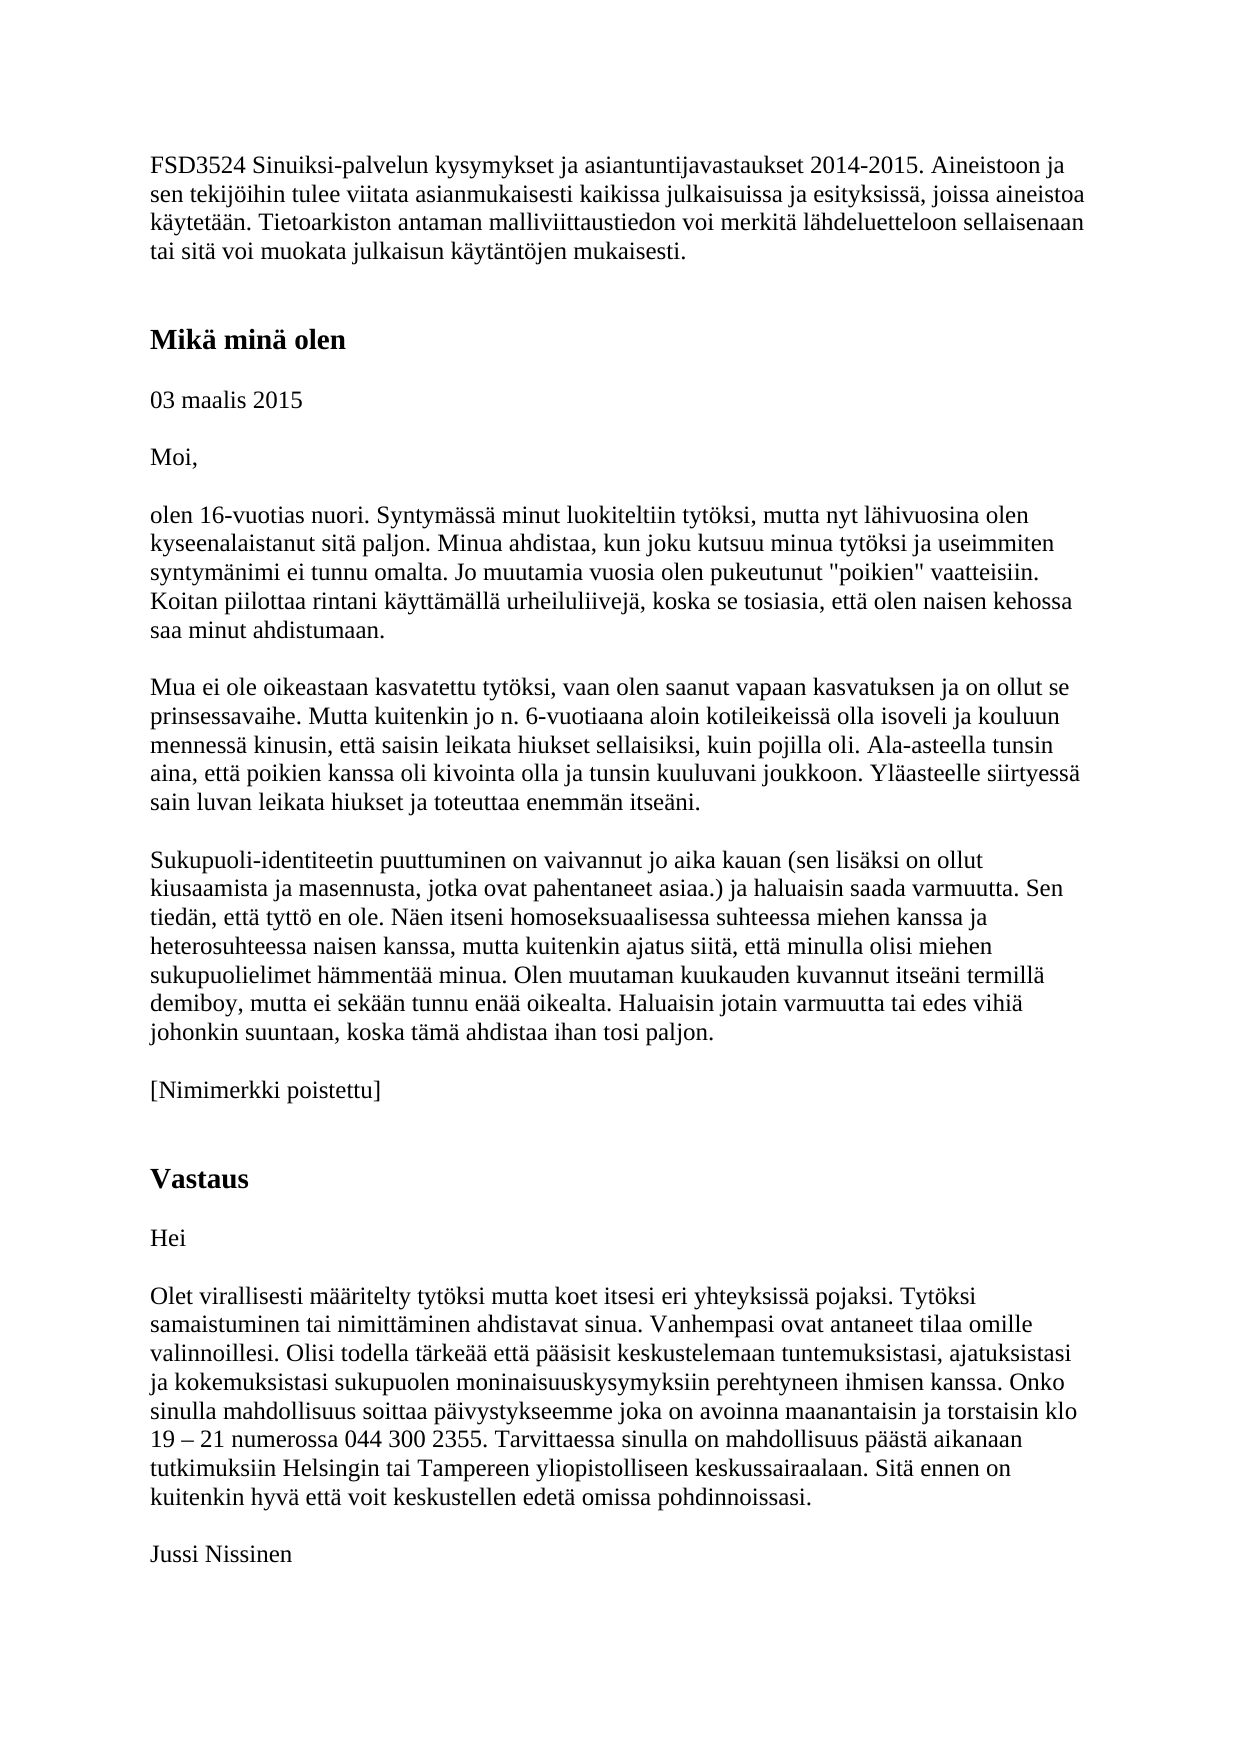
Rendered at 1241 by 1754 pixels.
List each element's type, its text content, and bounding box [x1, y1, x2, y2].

text FSD3524 Sinuiksi-palvelun kysymykset ja asiantuntijavastaukset 2014-2015. Aineistoon ja sen tekijöihin tulee viitata asianmukaisesti kaikissa julkaisuissa ja esityksissä, joissa aineistoa käytetään. Tietoarkiston antaman malliviittaustiedon voi merkitä lähdeluetteloon sellaisenaan tai sitä voi muokata julkaisun käytäntöjen mukaisesti. [150, 150, 1090, 265]
text Moi, olen 16-vuotias nuori. Syntymässä minut luokiteltiin tytöksi, mutta nyt lähivuosina olen kyseenalaistanut sitä paljon. Minua ahdistaa, kun joku kutsuu minua tytöksi ja useimmiten syntymänimi ei tunnu omalta. Jo muutamia vuosia olen pukeutunut "poikien" vaatteisiin. Koitan piilottaa rintani käyttämällä urheiluliivejä, koska se tosiasia, että olen naisen kehossa saa minut ahdistumaan. Mua ei ole oikeastaan kasvatettu tytöksi, vaan olen saanut vapaan kasvatuksen ja on ollut se prinsessavaihe. Mutta kuitenkin jo n. 6-vuotiaana aloin kotileikeissä olla isoveli ja kouluun mennessä kinusin, että saisin leikata hiukset sellaisiksi, kuin pojilla oli. Ala-asteella tunsin aina, että poikien kanssa oli kivointa olla ja tunsin kuuluvani joukkoon. Yläasteelle siirtyessä sain luvan leikata hiukset ja toteuttaa enemmän itseäni. Sukupuoli-identiteetin puuttuminen on vaivannut jo aika kauan (sen lisäksi on ollut kiusaamista ja masennusta, jotka ovat pahentaneet asiaa.) ja haluaisin saada varmuutta. Sen tiedän, että tyttö en ole. Näen itseni homoseksuaalisessa suhteessa miehen kanssa ja heterosuhteessa naisen kanssa, mutta kuitenkin ajatus siitä, että minulla olisi miehen sukupuolielimet hämmentää minua. Olen muutaman kuukauden kuvannut itseäni termillä demiboy, mutta ei sekään tunnu enää oikealta. Haluaisin jotain varmuutta tai edes vihiä johonkin suuntaan, koska tämä ahdistaa ihan tosi paljon. [150, 442, 1090, 1046]
text 03 maalis 2015 [150, 385, 1090, 413]
text Vastaus [150, 1161, 1090, 1194]
text [Nimimerkki poistettu] [150, 1075, 1090, 1103]
text Mikä minä olen [150, 322, 1090, 356]
text Hei Olet virallisesti määritelty tytöksi mutta koet itsesi eri yhteyksissä pojaksi. Tytöksi samaistuminen tai nimittäminen ahdistavat sinua. Vanhempasi ovat antaneet tilaa omille valinnoillesi. Olisi todella tärkeää että pääsisit keskustelemaan tuntemuksistasi, ajatuksistasi ja kokemuksistasi sukupuolen moninaisuuskysymyksiin perehtyneen ihmisen kanssa. Onko sinulla mahdollisuus soittaa päivystykseemme joka on avoinna maanantaisin ja torstaisin klo 19 – 21 numerossa 044 300 2355. Tarvittaessa sinulla on mahdollisuus päästä aikanaan tutkimuksiin Helsingin tai Tampereen yliopistolliseen keskussairaalaan. Sitä ennen on kuitenkin hyvä että voit keskustellen edetä omissa pohdinnoissasi. Jussi Nissinen [150, 1223, 1090, 1568]
